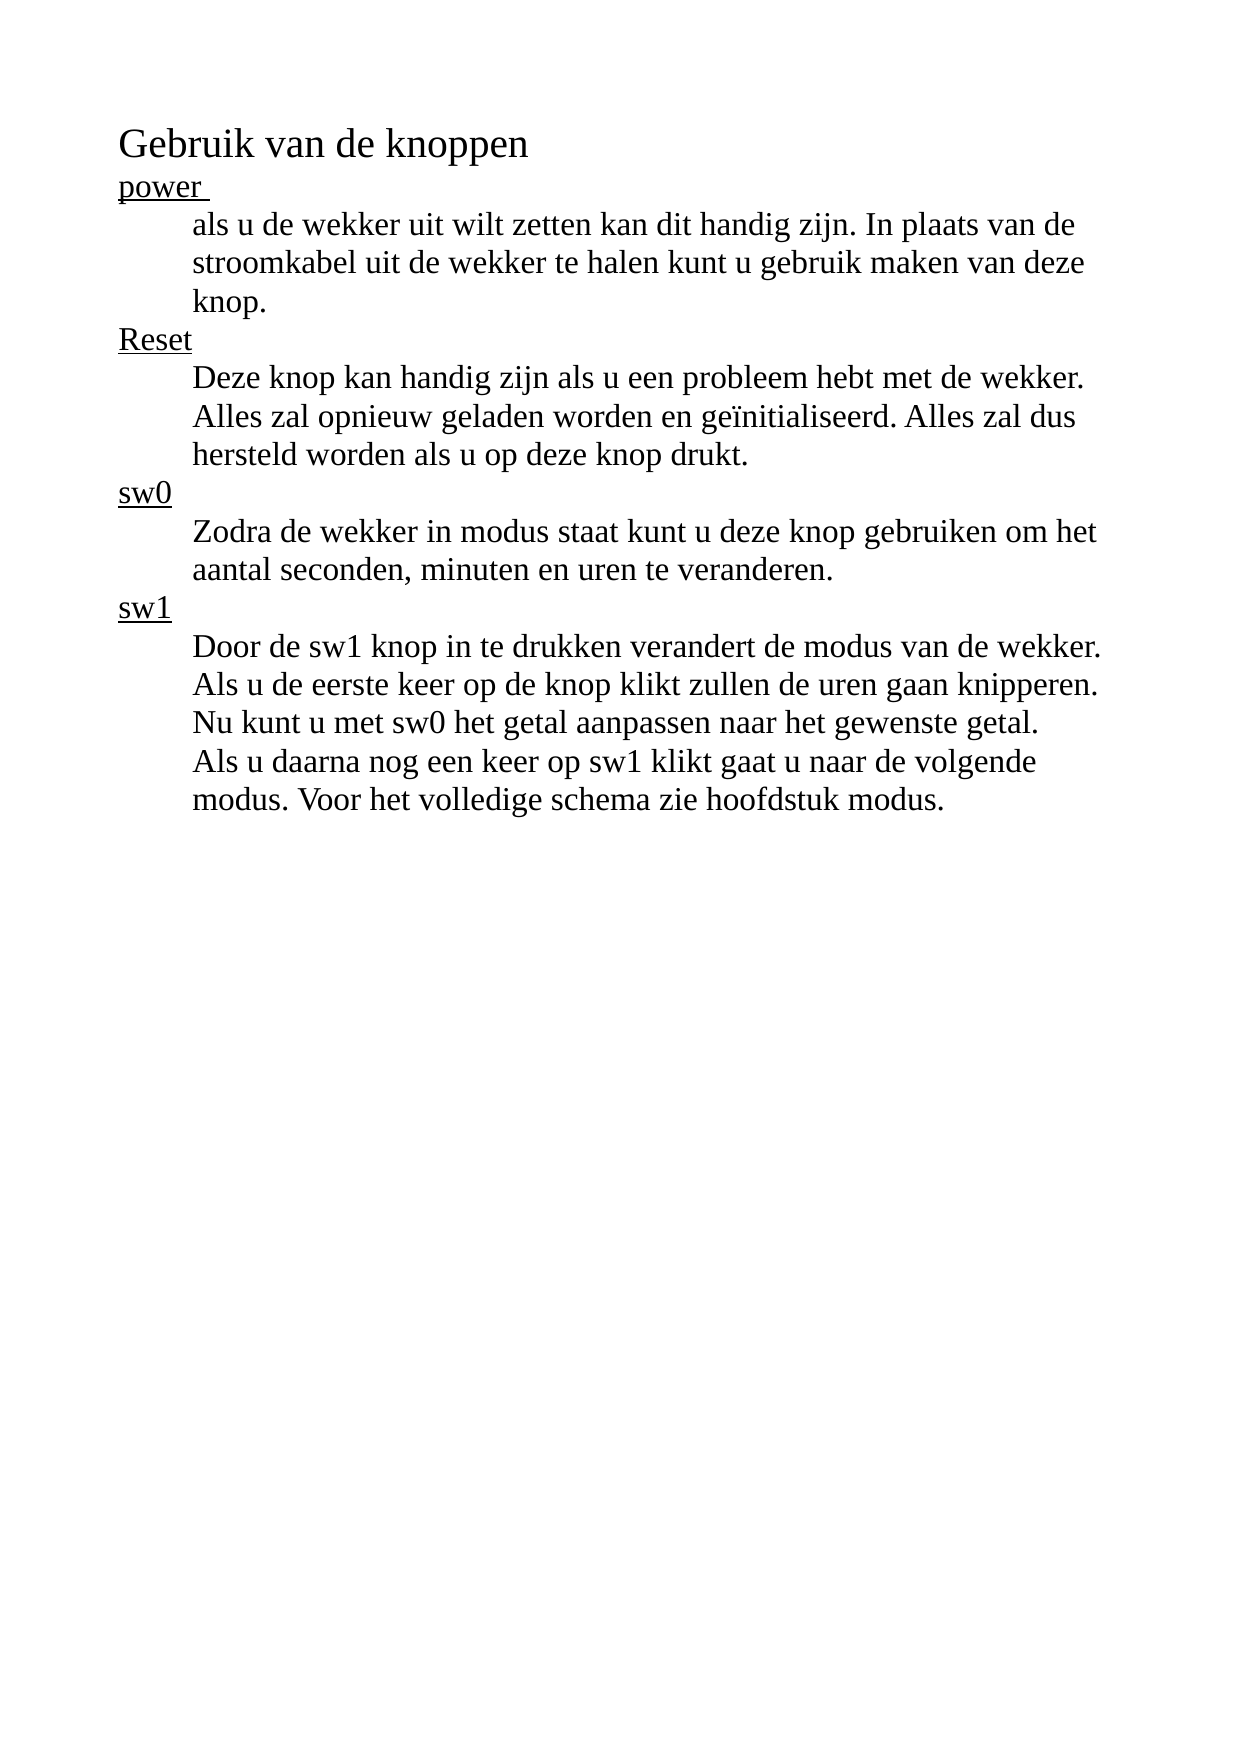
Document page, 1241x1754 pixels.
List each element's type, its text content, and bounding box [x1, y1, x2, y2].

text Als u de eerste keer op de knop klikt zullen de uren gaan knipperen. [118, 664, 1122, 703]
text Alles zal opnieuw geladen worden en geïnitialiseerd. Alles zal dus hersteld worden als u op deze knop drukt. [118, 396, 1122, 473]
text Zodra de wekker in modus staat kunt u deze knop gebruiken om het aantal seconden, minuten en uren te veranderen. [118, 511, 1122, 588]
text power [118, 166, 1122, 204]
text Gebruik van de knoppen [118, 118, 1122, 166]
text als u de wekker uit wilt zetten kan dit handig zijn. In plaats van de stroomkabel uit de wekker te halen kunt u gebruik maken van deze knop. [118, 204, 1122, 319]
text Door de sw1 knop in te drukken verandert de modus van de wekker. [118, 626, 1122, 664]
text Reset [118, 319, 1122, 358]
text sw0 [118, 473, 1122, 511]
text Nu kunt u met sw0 het getal aanpassen naar het gewenste getal. [118, 703, 1122, 741]
text Deze knop kan handig zijn als u een probleem hebt met de wekker. [118, 358, 1122, 396]
text Als u daarna nog een keer op sw1 klikt gaat u naar de volgende modus. Voor het volledige schema zie hoofdstuk modus. [118, 741, 1122, 818]
text sw1 [118, 588, 1122, 626]
